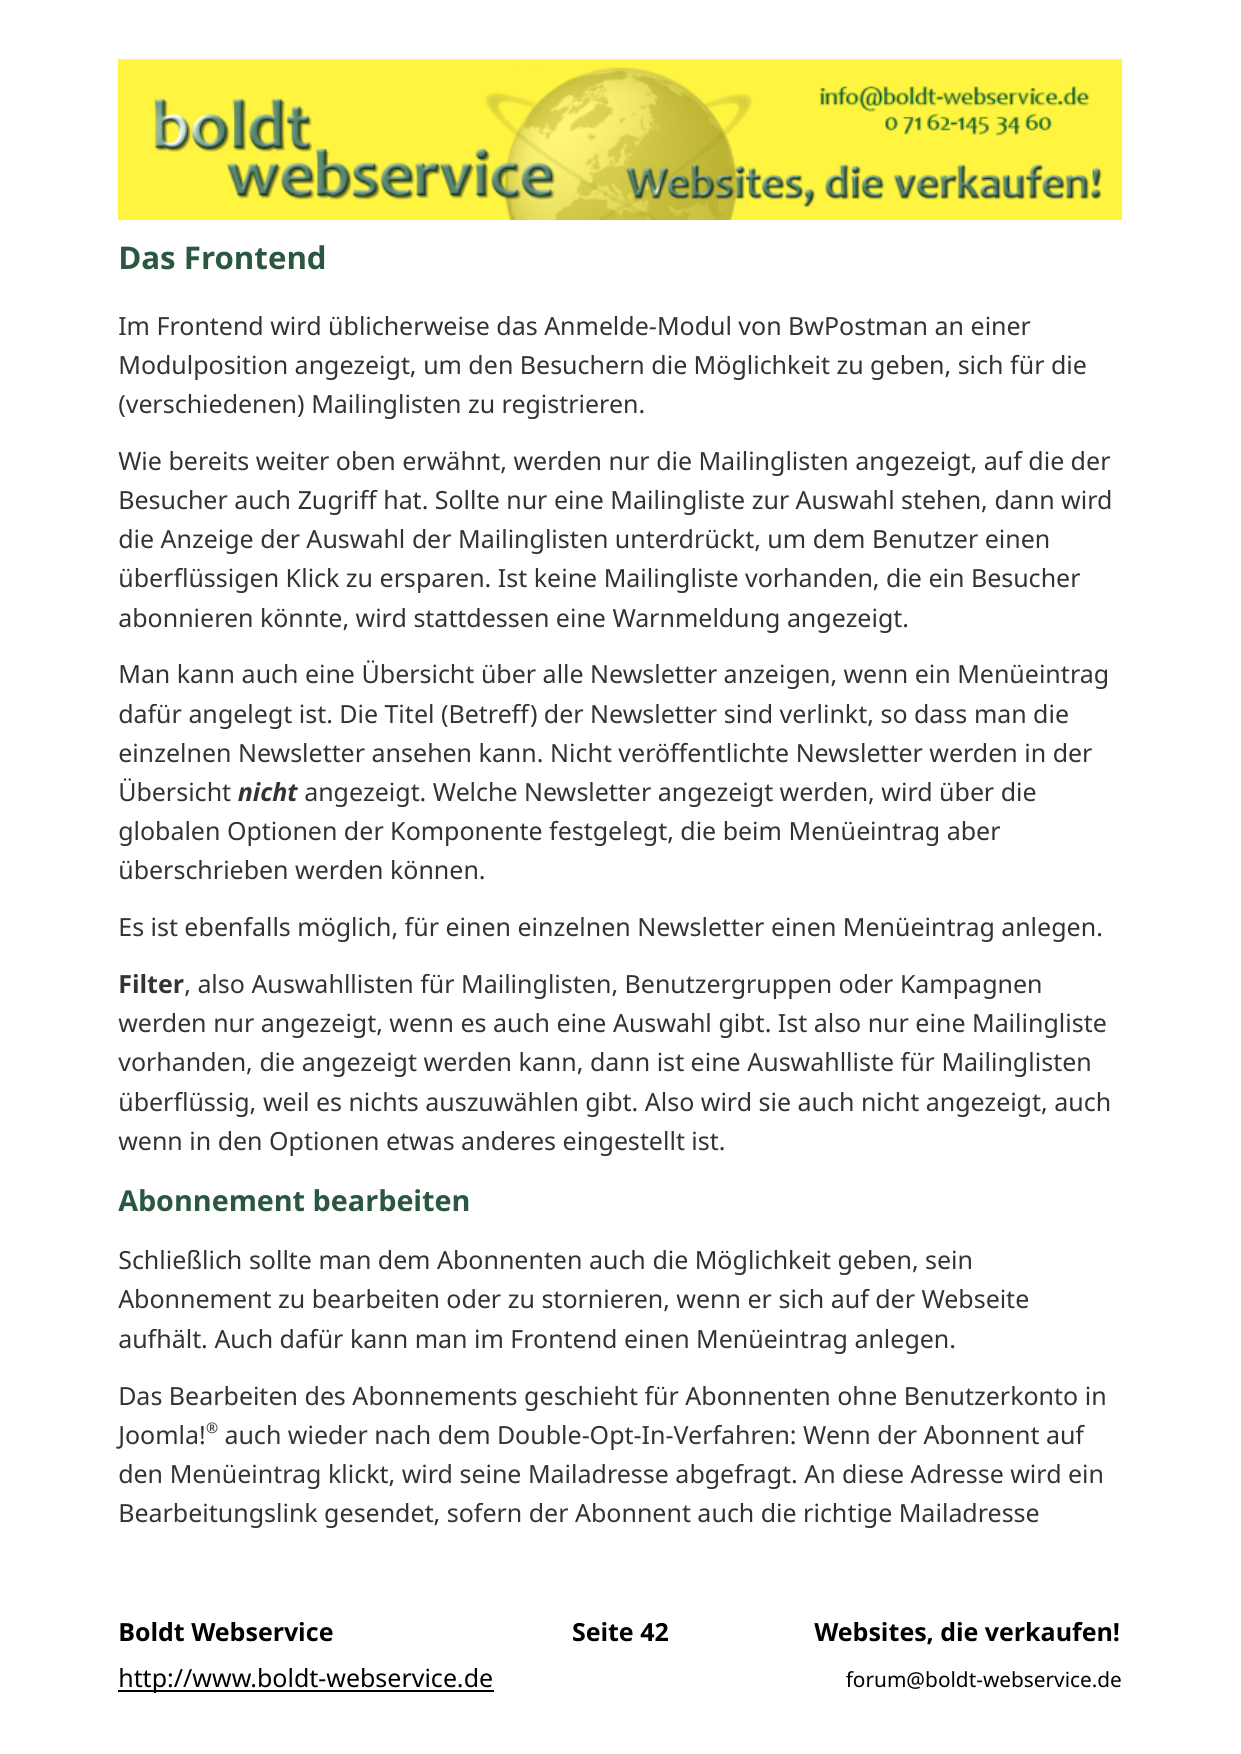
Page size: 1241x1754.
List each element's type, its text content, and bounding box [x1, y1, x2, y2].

text Schließlich sollte man dem Abonnenten auch die Möglichkeit geben, sein Abonnement zu bearbeiten oder zu stornieren, wenn er sich auf der Webseite aufhält. Auch dafür kann man im Frontend einen Menüeintrag anlegen. [118, 1243, 1122, 1355]
text Filter, also Auswahllisten für Mailinglisten, Benutzergruppen oder Kampagnen werden nur angezeigt, wenn es auch eine Auswahl gibt. Ist also nur eine Mailingliste vorhanden, die angezeigt werden kann, dann ist eine Auswahlliste für Mailinglisten überflüssig, weil es nichts auszuwählen gibt. Also wird sie auch nicht angezeigt, auch wenn in den Optionen etwas anderes eingestellt ist. [118, 967, 1122, 1157]
text Es ist ebenfalls möglich, für einen einzelnen Newsletter einen Menüeintrag anlegen. [118, 910, 1122, 944]
text Man kann auch eine Übersicht über alle Newsletter anzeigen, wenn ein Menüeintrag dafür angelegt ist. Die Titel (Betreff) der Newsletter sind verlinkt, so dass man die einzelnen Newsletter ansehen kann. Nicht veröffentlichte Newsletter werden in der Übersicht nicht angezeigt. Welche Newsletter angezeigt werden, wird über die globalen Optionen der Komponente festgelegt, die beim Menüeintrag aber überschrieben werden können. [118, 657, 1122, 887]
text Im Frontend wird üblicherweise das Anmelde-Modul von BwPostman an einer Modulposition angezeigt, um den Besuchern die Möglichkeit zu geben, sich für die (verschiedenen) Mailinglisten zu registrieren. [118, 308, 1122, 421]
picture [118, 59, 1123, 220]
subtitle Das Frontend [118, 236, 1122, 279]
text Wie bereits weiter oben erwähnt, werden nur die Mailinglisten angezeigt, auf die der Besucher auch Zugriff hat. Sollte nur eine Mailingliste zur Auswahl stehen, dann wird die Anzeige der Auswahl der Mailinglisten unterdrückt, um dem Benutzer einen überflüssigen Klick zu ersparen. Ist keine Mailingliste vorhanden, die ein Besucher abonnieren könnte, wird stattdessen eine Warnmeldung angezeigt. [118, 443, 1122, 634]
subtitle Abonnement bearbeiten [118, 1180, 1122, 1219]
text Das Bearbeiten des Abonnements geschieht für Abonnenten ohne Benutzerkonto in Joomla!® auch wieder nach dem Double-Opt-In-Verfahren: Wenn der Abonnent auf den Menüeintrag klickt, wird seine Mailadresse abgefragt. An diese Adresse wird ein Bearbeitungslink gesendet, sofern der Abonnent auch die richtige Mailadresse [118, 1378, 1122, 1530]
